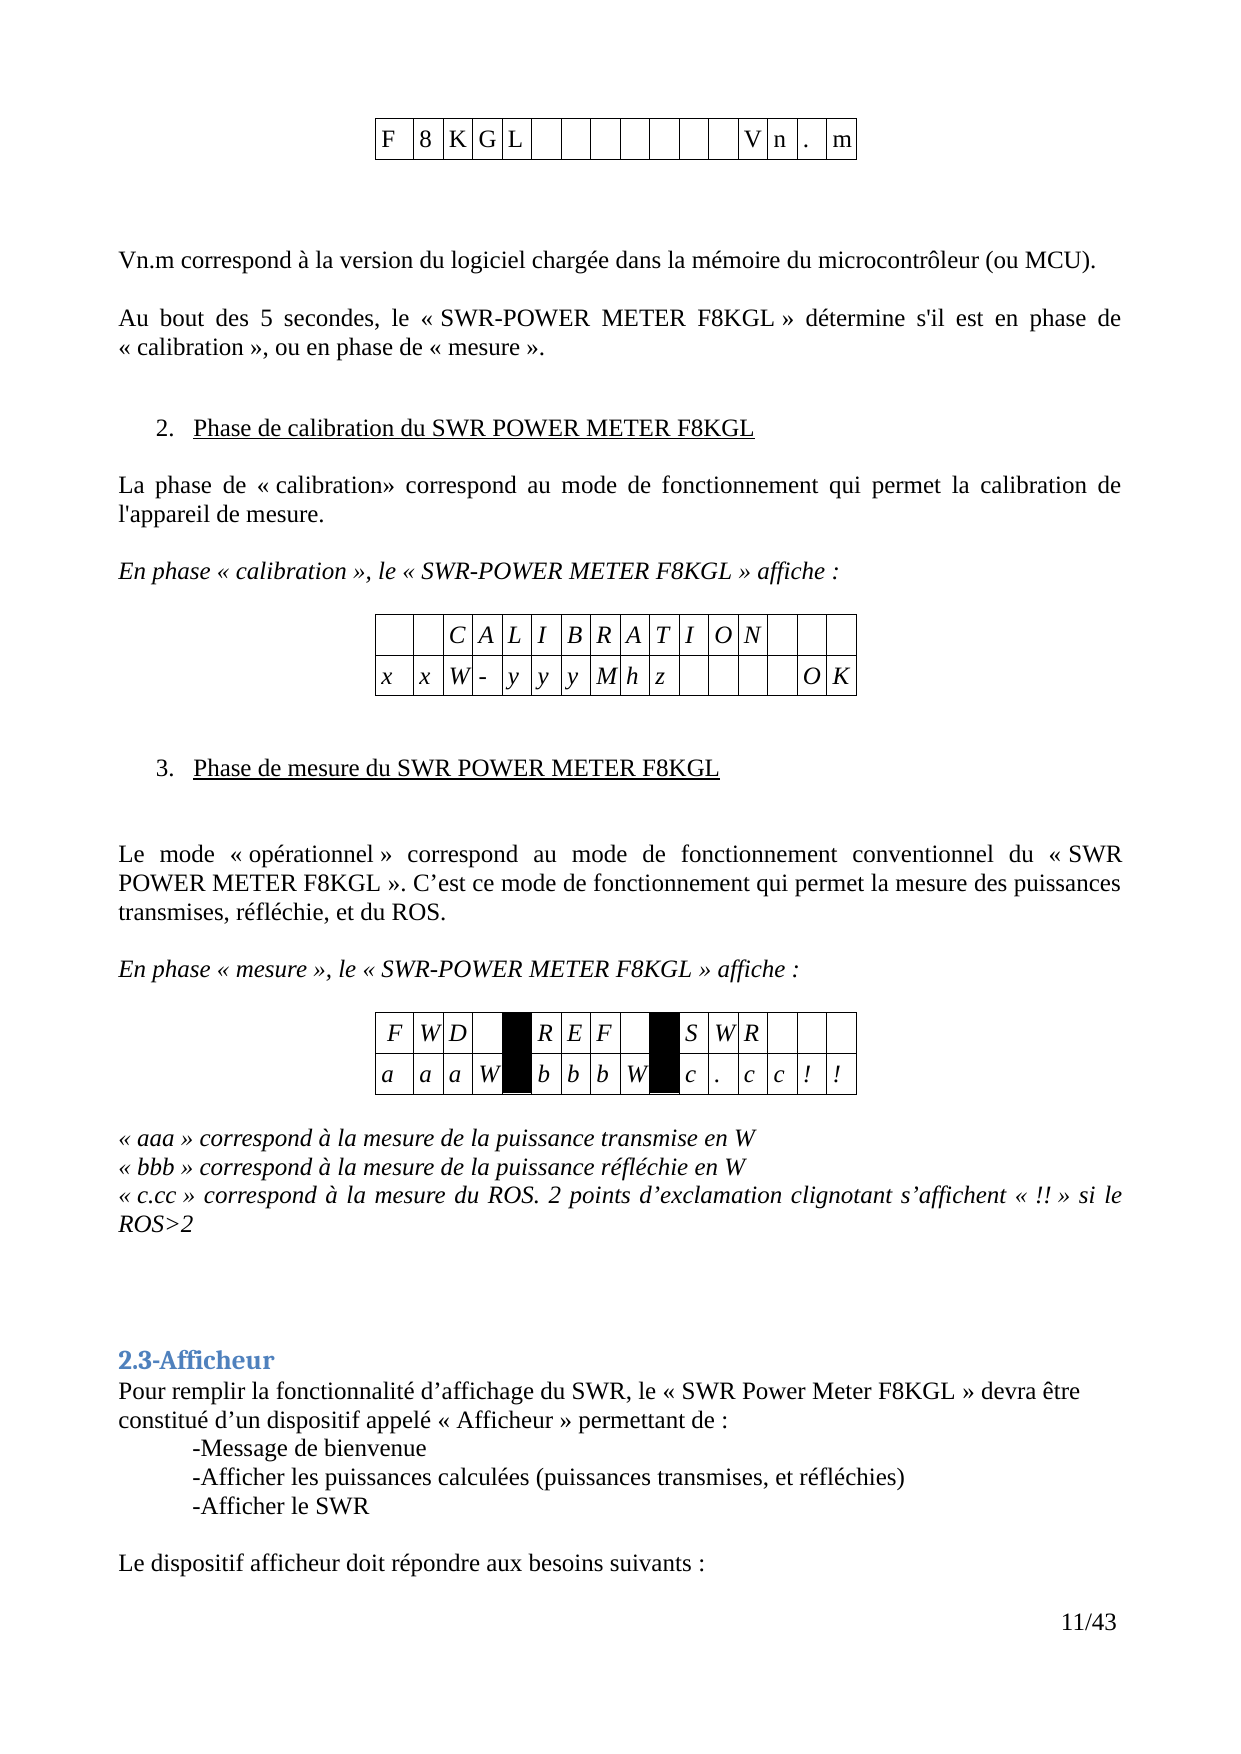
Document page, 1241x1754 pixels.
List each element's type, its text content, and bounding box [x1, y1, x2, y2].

table_cell a [444, 1054, 472, 1093]
table_cell L [503, 119, 531, 159]
table_cell . [798, 119, 826, 159]
table_cell [503, 1054, 531, 1093]
text La phase de « calibration» correspond au mode de fonctionnement qui permet la calibration de l'appareil de mesure. [118, 470, 1122, 528]
table_cell y [562, 656, 590, 695]
table_cell ! [798, 1054, 826, 1093]
text Pour remplir la fonctionnalité d’affichage du SWR, le « SWR Power Meter F8KGL » devra être constitué d’un dispositif appelé « Afficheur » permettant de : [118, 1376, 1122, 1433]
table_header A [621, 615, 649, 654]
table_cell G [473, 119, 502, 159]
table_header [798, 615, 826, 654]
table_cell c [680, 1054, 708, 1093]
table_cell y [532, 656, 561, 695]
table_header F [376, 1013, 413, 1053]
table_cell V [739, 119, 767, 159]
table_cell F [376, 119, 413, 159]
table_header [621, 1013, 649, 1053]
table_header D [444, 1013, 472, 1053]
table_cell a [414, 1054, 443, 1093]
table_cell [650, 119, 679, 159]
table_cell 8 [414, 119, 443, 159]
text Vn.m correspond à la version du logiciel chargée dans la mémoire du microcontrôleur (ou MCU). [118, 246, 1122, 274]
text Le dispositif afficheur doit répondre aux besoins suivants : [118, 1548, 1122, 1577]
table_header [376, 615, 413, 654]
table_cell n [768, 119, 797, 159]
table_cell b [532, 1054, 561, 1093]
subtitle 2.3-Afficheur [118, 1345, 1122, 1376]
table_cell [650, 1054, 679, 1093]
table_header [798, 1013, 826, 1053]
table_cell O [798, 656, 826, 695]
table_cell [680, 656, 708, 695]
table_header R [591, 615, 620, 654]
table_header [768, 1013, 797, 1053]
table_cell W [621, 1054, 649, 1093]
list Phase de calibration du SWR POWER METER F8KGL [156, 413, 1122, 441]
table_cell K [827, 656, 856, 695]
table_cell c [739, 1054, 767, 1093]
table_cell x [414, 656, 443, 695]
table_header B [562, 615, 590, 654]
table_cell W [473, 1054, 502, 1093]
table_cell a [376, 1054, 413, 1093]
table_header R [739, 1013, 767, 1053]
table_cell [562, 119, 590, 159]
table_header T [650, 615, 679, 654]
table_cell ! [827, 1054, 856, 1093]
table_header N [739, 615, 767, 654]
table_cell [768, 656, 797, 695]
text En phase « mesure », le « SWR-POWER METER F8KGL » affiche : [118, 954, 1122, 983]
text « c.cc » correspond à la mesure du ROS. 2 points d’exclamation clignotant s’affichent « !! » si le ROS>2 [118, 1180, 1122, 1238]
table_header L [503, 615, 531, 654]
table_cell h [621, 656, 649, 695]
text « bbb » correspond à la mesure de la puissance réfléchie en W [118, 1152, 1122, 1180]
table_cell [709, 119, 738, 159]
table_header [768, 615, 797, 654]
list Phase de mesure du SWR POWER METER F8KGL [156, 753, 1122, 782]
table_header [827, 615, 856, 654]
table_header [503, 1013, 531, 1053]
table_cell x [376, 656, 413, 695]
table_header W [414, 1013, 443, 1053]
table_cell z [650, 656, 679, 695]
text -Afficher le SWR [118, 1491, 1122, 1520]
table_cell c [768, 1054, 797, 1093]
table_header O [709, 615, 738, 654]
table_header E [562, 1013, 590, 1053]
table_header W [709, 1013, 738, 1053]
table_header [827, 1013, 856, 1053]
table_header [414, 615, 443, 654]
text « aaa » correspond à la mesure de la puissance transmise en W [118, 1123, 1122, 1152]
table_cell [621, 119, 649, 159]
table_cell W [444, 656, 472, 695]
table_header A [473, 615, 502, 654]
table_header I [680, 615, 708, 654]
table_cell K [444, 119, 472, 159]
text -Message de bienvenue [118, 1433, 1122, 1462]
table_cell [680, 119, 708, 159]
text -Afficher les puissances calculées (puissances transmises, et réfléchies) [118, 1462, 1122, 1491]
text Au bout des 5 secondes, le « SWR-POWER METER F8KGL » détermine s'il est en phase de « calibration », ou en phase de « mesure ». [118, 303, 1122, 361]
table_header [650, 1013, 679, 1053]
table_header I [532, 615, 561, 654]
table_cell [591, 119, 620, 159]
table_cell [532, 119, 561, 159]
table_cell M [591, 656, 620, 695]
table_cell m [827, 119, 856, 159]
table_header F [591, 1013, 620, 1053]
table_cell [709, 656, 738, 695]
table_header S [680, 1013, 708, 1053]
table_cell - [473, 656, 502, 695]
table_cell y [503, 656, 531, 695]
table_cell . [709, 1054, 738, 1093]
table_cell b [591, 1054, 620, 1093]
text Le mode « opérationnel » correspond au mode de fonctionnement conventionnel du « SWR POWER METER F8KGL ». C’est ce mode de fonctionnement qui permet la mesure des puissances transmises, réfléchie, et du ROS. [118, 839, 1122, 926]
table_header C [444, 615, 472, 654]
text En phase « calibration », le « SWR-POWER METER F8KGL » affiche : [118, 556, 1122, 585]
table_cell b [562, 1054, 590, 1093]
table_cell [739, 656, 767, 695]
table_header R [532, 1013, 561, 1053]
table_header [473, 1013, 502, 1053]
